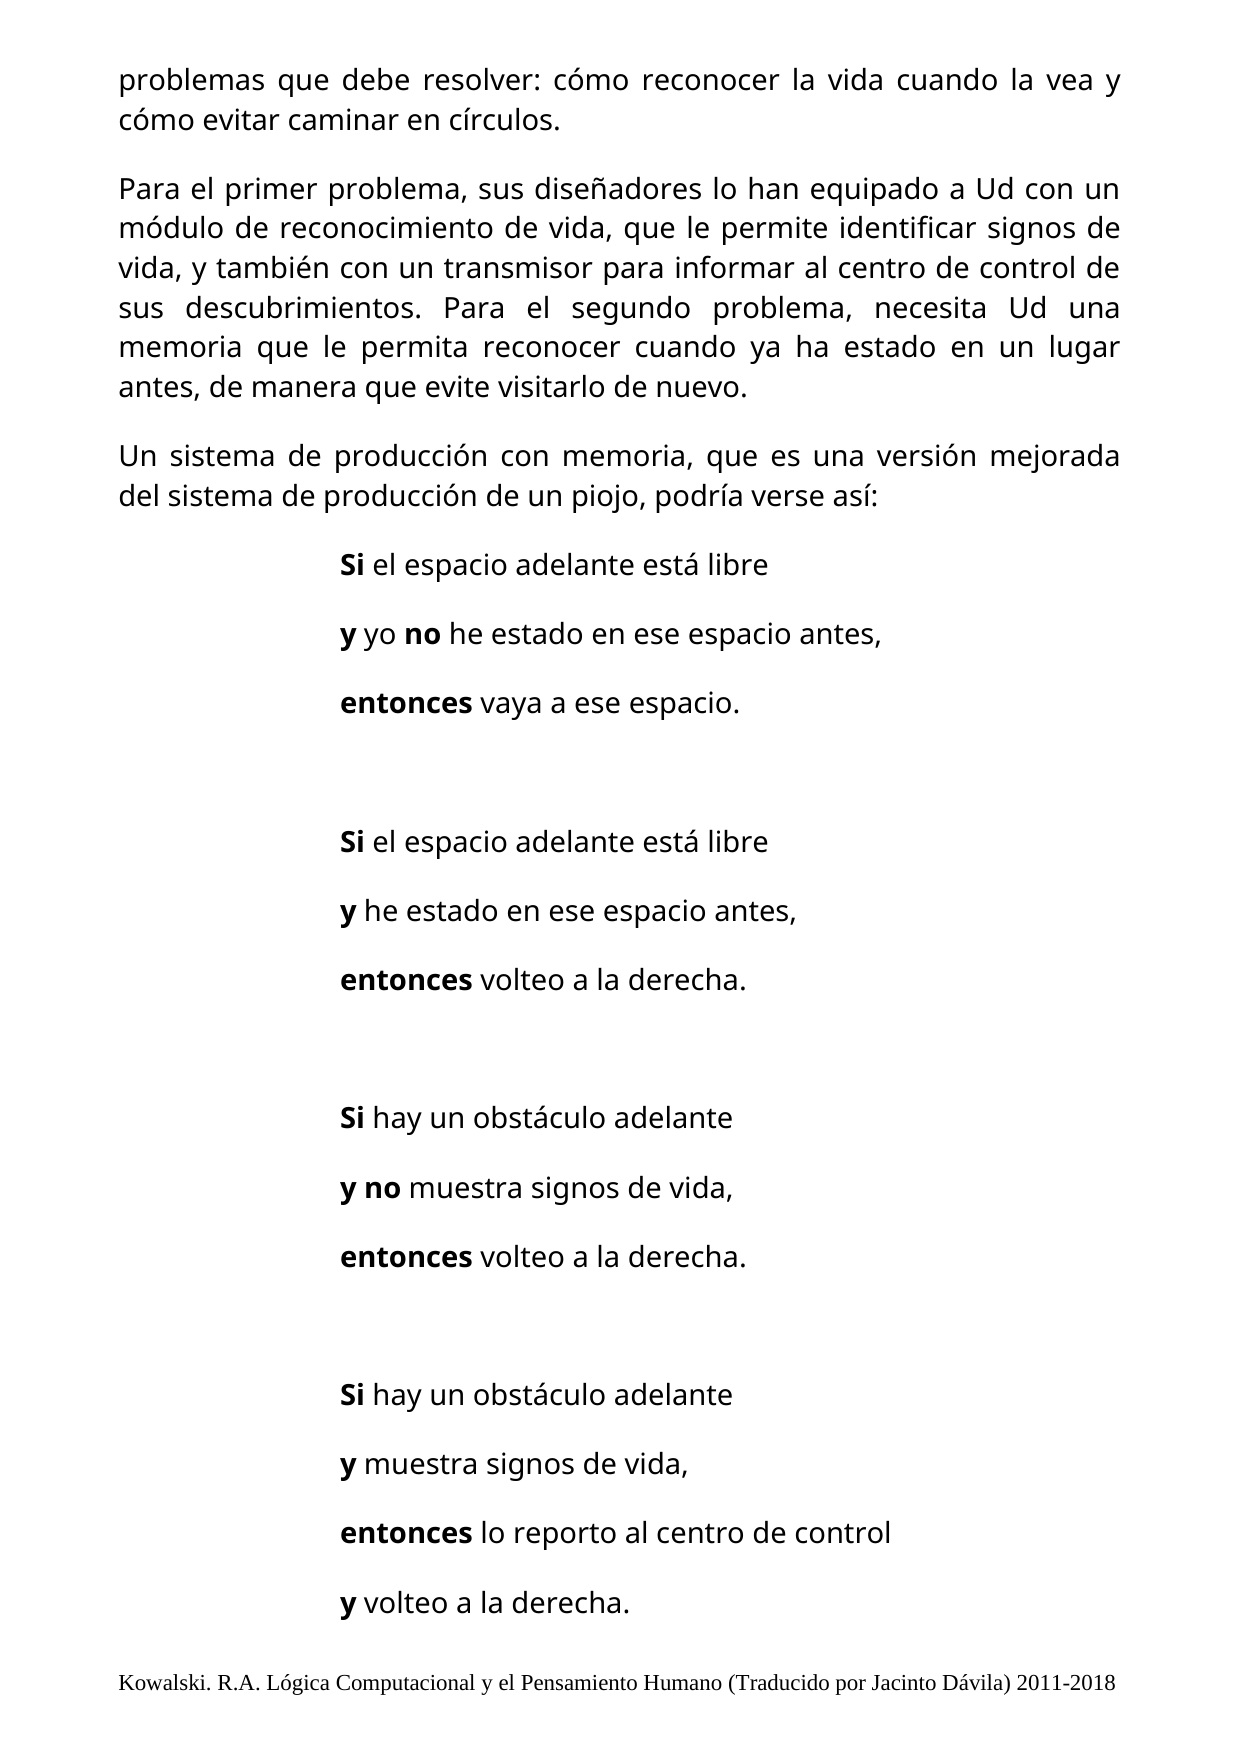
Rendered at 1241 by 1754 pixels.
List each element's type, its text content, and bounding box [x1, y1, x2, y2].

text Si el espacio adelante está libre [340, 544, 1122, 584]
text y yo no he estado en ese espacio antes, [340, 613, 1122, 653]
text Si hay un obstáculo adelante [340, 1098, 1122, 1137]
text y he estado en ese espacio antes, [340, 890, 1122, 930]
text y no muestra signos de vida, [340, 1167, 1122, 1207]
text Si hay un obstáculo adelante [340, 1374, 1122, 1414]
text entonces vaya a ese espacio. [340, 683, 1122, 722]
text y volteo a la derecha. [340, 1582, 1122, 1622]
text entonces volteo a la derecha. [340, 959, 1122, 999]
text Un sistema de producción con memoria, que es una versión mejorada del sistema de producción de un piojo, podría verse así: [118, 436, 1122, 515]
text problemas que debe resolver: cómo reconocer la vida cuando la vea y cómo evitar caminar en círculos. [118, 59, 1122, 138]
text entonces lo reporto al centro de control [340, 1513, 1122, 1552]
text Si el espacio adelante está libre [340, 821, 1122, 861]
text y muestra signos de vida, [340, 1443, 1122, 1483]
text entonces volteo a la derecha. [340, 1236, 1122, 1276]
text Para el primer problema, sus diseñadores lo han equipado a Ud con un módulo de reconocimiento de vida, que le permite identificar signos de vida, y también con un transmisor para informar al centro de control de sus descubrimientos. Para el segundo problema, necesita Ud una memoria que le permita reconocer cuando ya ha estado en un lugar antes, de manera que evite visitarlo de nuevo. [118, 168, 1122, 406]
